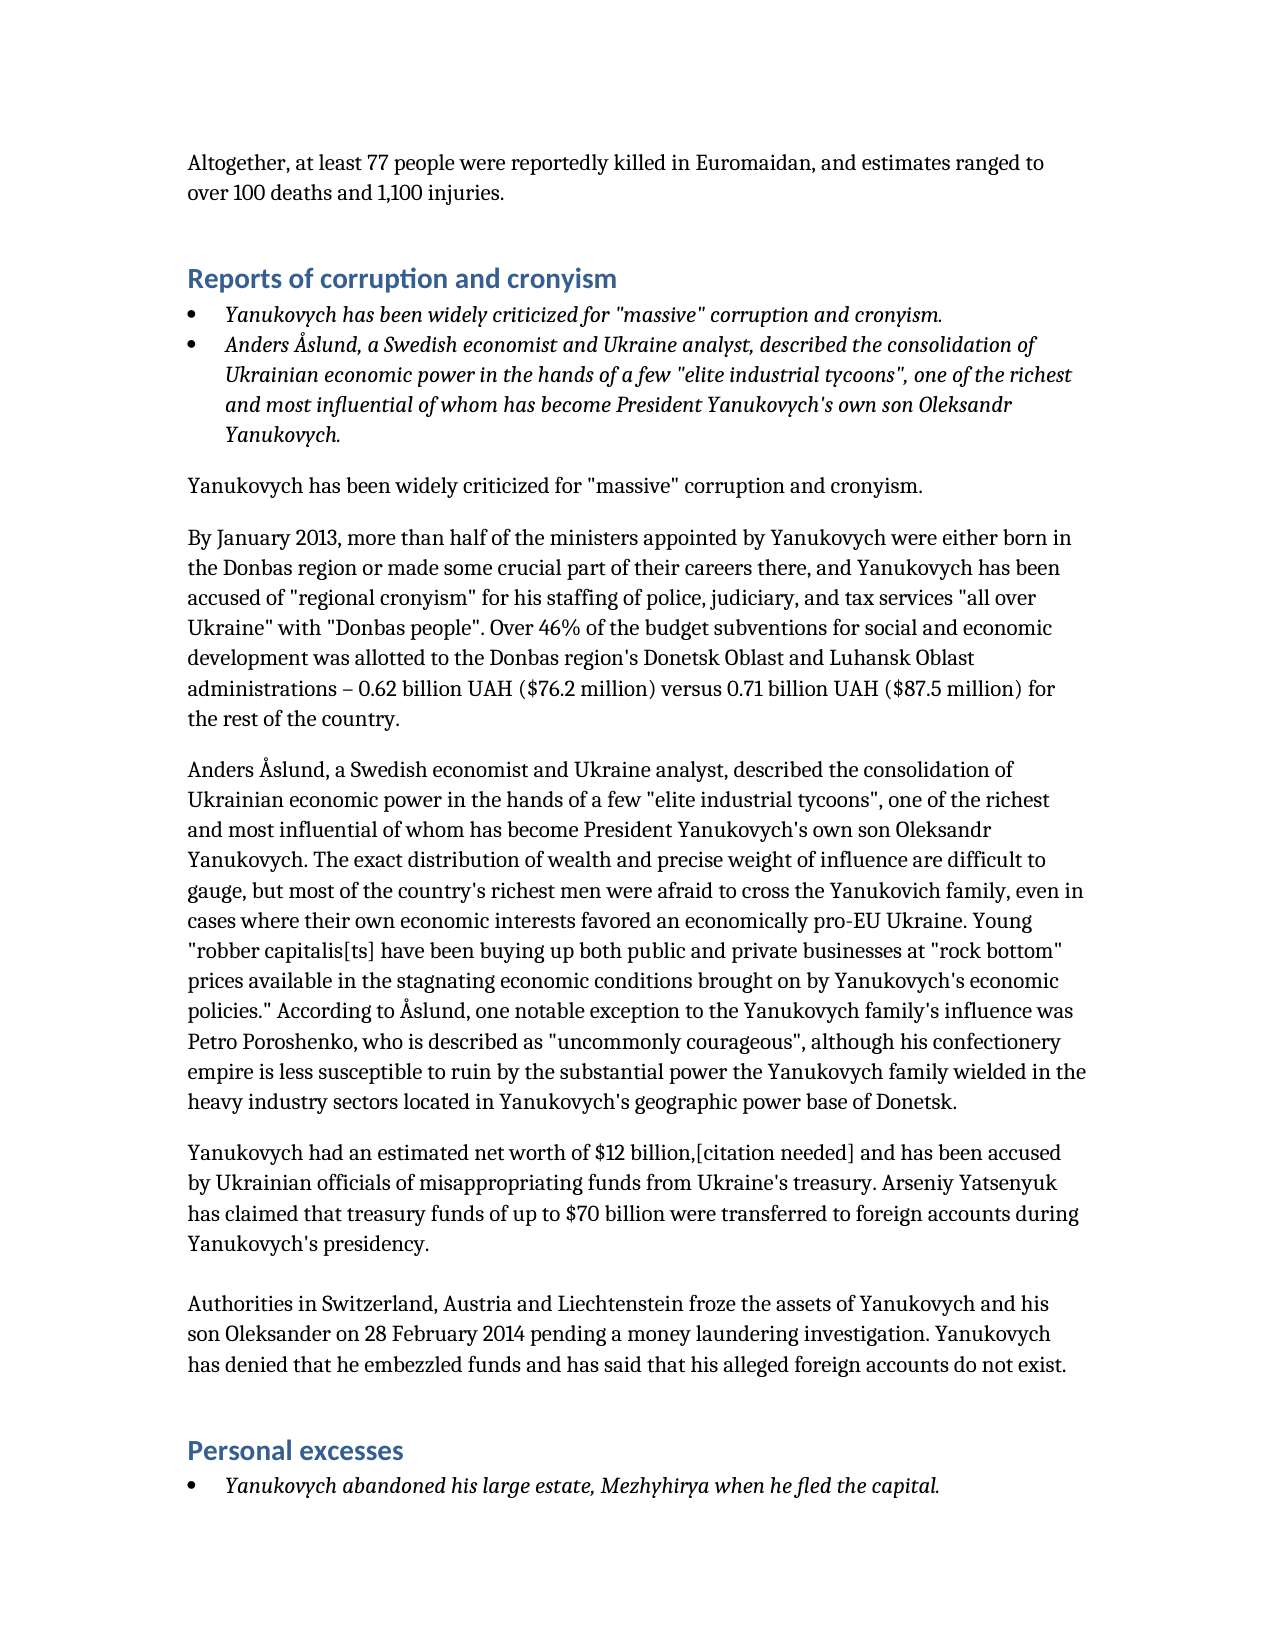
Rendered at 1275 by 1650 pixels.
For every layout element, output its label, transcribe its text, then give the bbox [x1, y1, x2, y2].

text Yanukovych has been widely criticized for "massive" corruption and cronyism. [187, 473, 1087, 499]
subtitle Reports of corruption and cronyism [187, 260, 1087, 296]
text By January 2013, more than half of the ministers appointed by Yanukovych were either born in the Donbas region or made some crucial part of their careers there, and Yanukovych has been accused of "regional cronyism" for his staffing of police, judiciary, and tax services "all over Ukraine" with "Donbas people". Over 46% of the budget subventions for social and economic development was allotted to the Donbas region's Donetsk Oblast and Luhansk Oblast administrations – 0.62 billion UAH ($76.2 million) versus 0.71 billion UAH ($87.5 million) for the rest of the country. [187, 524, 1087, 732]
list Yanukovych has been widely criticized for "massive" corruption and cronyism. [187, 301, 1087, 328]
list Anders Åslund, a Swedish economist and Ukraine analyst, described the consolidation of Ukrainian economic power in the hands of a few "elite industrial tycoons", one of the richest and most influential of whom has become President Yanukovych's own son Oleksandr Yanukovych. [187, 332, 1087, 448]
text Yanukovych had an estimated net worth of $12 billion,[citation needed] and has been accused by Ukrainian officials of misappropriating funds from Ukraine's treasury. Arseniy Yatsenyuk has claimed that treasury funds of up to $70 billion were transferred to foreign accounts during Yanukovych's presidency. Authorities in Switzerland, Austria and Liechtenstein froze the assets of Yanukovych and his son Oleksander on 28 February 2014 pending a money laundering investigation. Yanukovych has denied that he embezzled funds and has said that his alleged foreign accounts do not exist. [187, 1140, 1087, 1378]
text Anders Åslund, a Swedish economist and Ukraine analyst, described the consolidation of Ukrainian economic power in the hands of a few "elite industrial tycoons", one of the richest and most influential of whom has become President Yanukovych's own son Oleksandr Yanukovych. The exact distribution of wealth and precise weight of influence are difficult to gauge, but most of the country's richest men were afraid to cross the Yanukovich family, even in cases where their own economic interests favored an economically pro-EU Ukraine. Young "robber capitalis[ts] have been buying up both public and private businesses at "rock bottom" prices available in the stagnating economic conditions brought on by Yanukovych's economic policies." According to Åslund, one notable exception to the Yanukovych family's influence was Petro Poroshenko, who is described as "uncommonly courageous", although his confectionery empire is less susceptible to ruin by the substantial power the Yanukovych family wielded in the heavy industry sectors located in Yanukovych's geographic power base of Donetsk. [187, 757, 1087, 1115]
subtitle Personal excesses [187, 1432, 1087, 1467]
list Yanukovych abandoned his large estate, Mezhyhirya when he fled the capital. [187, 1472, 1087, 1499]
text Altogether, at least 77 people were reportedly killed in Euromaidan, and estimates ranged to over 100 deaths and 1,100 injuries. [187, 150, 1087, 207]
